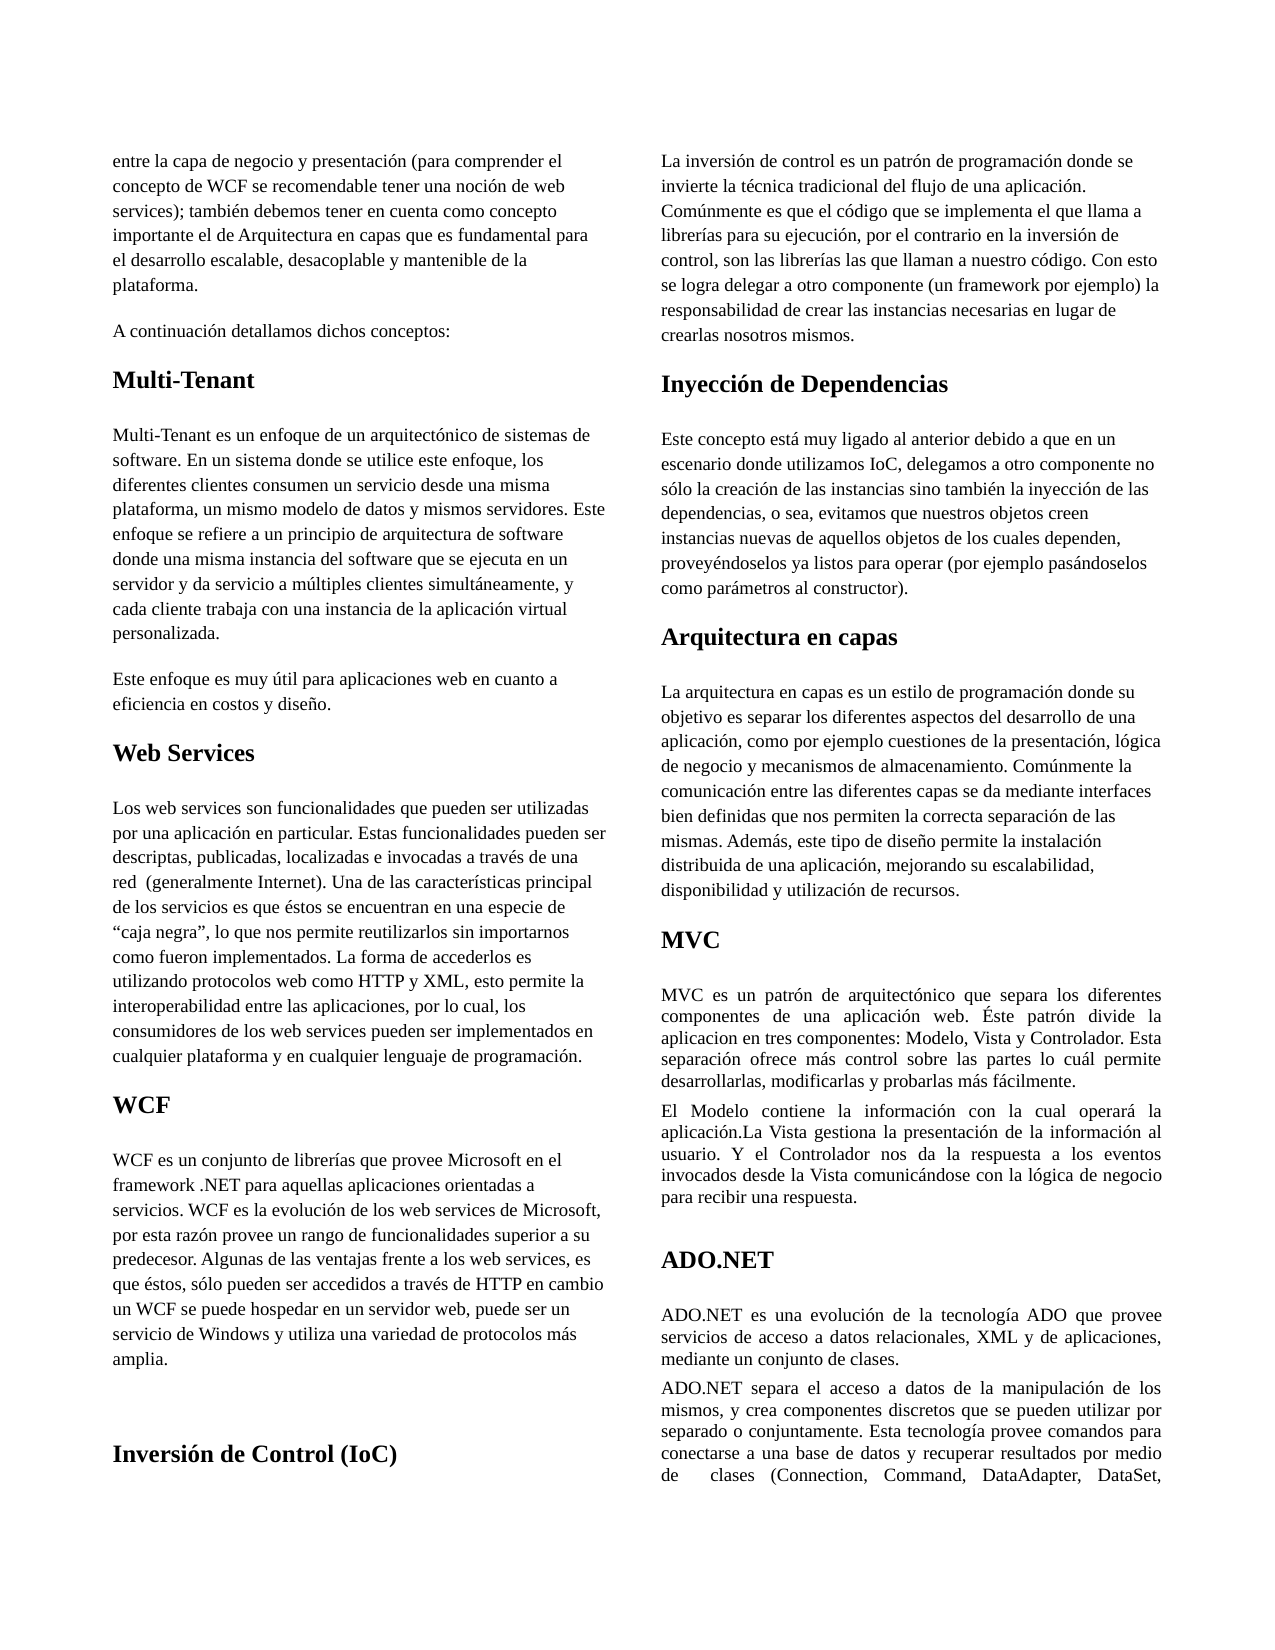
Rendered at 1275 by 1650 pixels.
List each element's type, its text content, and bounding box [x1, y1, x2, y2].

subtitle Multi-Tenant [112, 365, 607, 394]
text A continuación detallamos dichos conceptos: [112, 319, 607, 341]
text Este enfoque es muy útil para aplicaciones web en cuanto a eficiencia en costos y diseño. [112, 668, 607, 714]
text ADO.NET separa el acceso a datos de la manipulación de los mismos, y crea componentes discretos que se pueden utilizar por separado o conjuntamente. Esta tecnología provee comandos para conectarse a una base de datos y recuperar resultados por medio de clases (Connection, Command, DataAdapter, DataSet, [661, 1377, 1162, 1485]
text entre la capa de negocio y presentación (para comprender el concepto de WCF se recomendable tener una noción de web services); también debemos tener en cuenta como concepto importante el de Arquitectura en capas que es fundamental para el desarrollo escalable, desacoplable y mantenible de la plataforma. [112, 150, 607, 296]
subtitle ADO.NET [661, 1246, 1162, 1274]
text La arquitectura en capas es un estilo de programación donde su objetivo es separar los diferentes aspectos del desarrollo de una aplicación, como por ejemplo cuestiones de la presentación, lógica de negocio y mecanismos de almacenamiento. Comúnmente la comunicación entre las diferentes capas se da mediante interfaces bien definidas que nos permiten la correcta separación de las mismas. Además, este tipo de diseño permite la instalación distribuida de una aplicación, mejorando su escalabilidad, disponibilidad y utilización de recursos. [661, 681, 1162, 901]
subtitle WCF [112, 1090, 607, 1119]
text El Modelo contiene la información con la cual operará la aplicación.La Vista gestiona la presentación de la información al usuario. Y el Controlador nos da la respuesta a los eventos invocados desde la Vista comunicándose con la lógica de negocio para recibir una respuesta. [661, 1099, 1162, 1207]
text Multi-Tenant es un enfoque de un arquitectónico de sistemas de software. En un sistema donde se utilice este enfoque, los diferentes clientes consumen un servicio desde una misma plataforma, un mismo modelo de datos y mismos servidores. Este enfoque se refiere a un principio de arquitectura de software donde una misma instancia del software que se ejecuta en un servidor y da servicio a múltiples clientes simultáneamente, y cada cliente trabaja con una instancia de la aplicación virtual personalizada. [112, 424, 607, 644]
text La inversión de control es un patrón de programación donde se invierte la técnica tradicional del flujo de una aplicación. Comúnmente es que el código que se implementa el que llama a librerías para su ejecución, por el contrario en la inversión de control, son las librerías las que llaman a nuestro código. Con esto se logra delegar a otro componente (un framework por ejemplo) la responsabilidad de crear las instancias necesarias en lugar de crearlas nosotros mismos. [661, 150, 1162, 345]
text WCF es un conjunto de librerías que provee Microsoft en el framework .NET para aquellas aplicaciones orientadas a servicios. WCF es la evolución de los web services de Microsoft, por esta razón provee un rango de funcionalidades superior a su predecesor. Algunas de las ventajas frente a los web services, es que éstos, sólo pueden ser accedidos a través de HTTP en cambio un WCF se puede hospedar en un servidor web, puede ser un servicio de Windows y utiliza una variedad de protocolos más amplia. [112, 1149, 607, 1369]
text Este concepto está muy ligado al anterior debido a que en un escenario donde utilizamos IoC, delegamos a otro componente no sólo la creación de las instancias sino también la inyección de las dependencias, o sea, evitamos que nuestros objetos creen instancias nuevas de aquellos objetos de los cuales dependen, proveyéndoselos ya listos para operar (por ejemplo pasándoselos como parámetros al constructor). [661, 428, 1162, 598]
text ADO.NET es una evolución de la tecnología ADO que provee servicios de acceso a datos relacionales, XML y de aplicaciones, mediante un conjunto de clases. [661, 1304, 1162, 1369]
subtitle Inyección de Dependencias [661, 369, 1162, 398]
text MVC es un patrón de arquitectónico que separa los diferentes componentes de una aplicación web. Éste patrón divide la aplicacion en tres componentes: Modelo, Vista y Controlador. Esta separación ofrece más control sobre las partes lo cuál permite desarrollarlas, modificarlas y probarlas más fácilmente. [661, 983, 1162, 1091]
subtitle Web Services [112, 738, 607, 767]
text Los web services son funcionalidades que pueden ser utilizadas por una aplicación en particular. Estas funcionalidades pueden ser descriptas, publicadas, localizadas e invocadas a través de una red (generalmente Internet). Una de las características principal de los servicios es que éstos se encuentran en una especie de “caja negra”, lo que nos permite reutilizarlos sin importarnos como fueron implementados. La forma de accederlos es utilizando protocolos web como HTTP y XML, esto permite la interoperabilidad entre las aplicaciones, por lo cual, los consumidores de los web services pueden ser implementados en cualquier plataforma y en cualquier lenguaje de programación. [112, 797, 607, 1066]
subtitle Arquitectura en capas [661, 622, 1162, 651]
subtitle MVC [661, 925, 1162, 953]
subtitle Inversión de Control (IoC) [112, 1439, 607, 1467]
